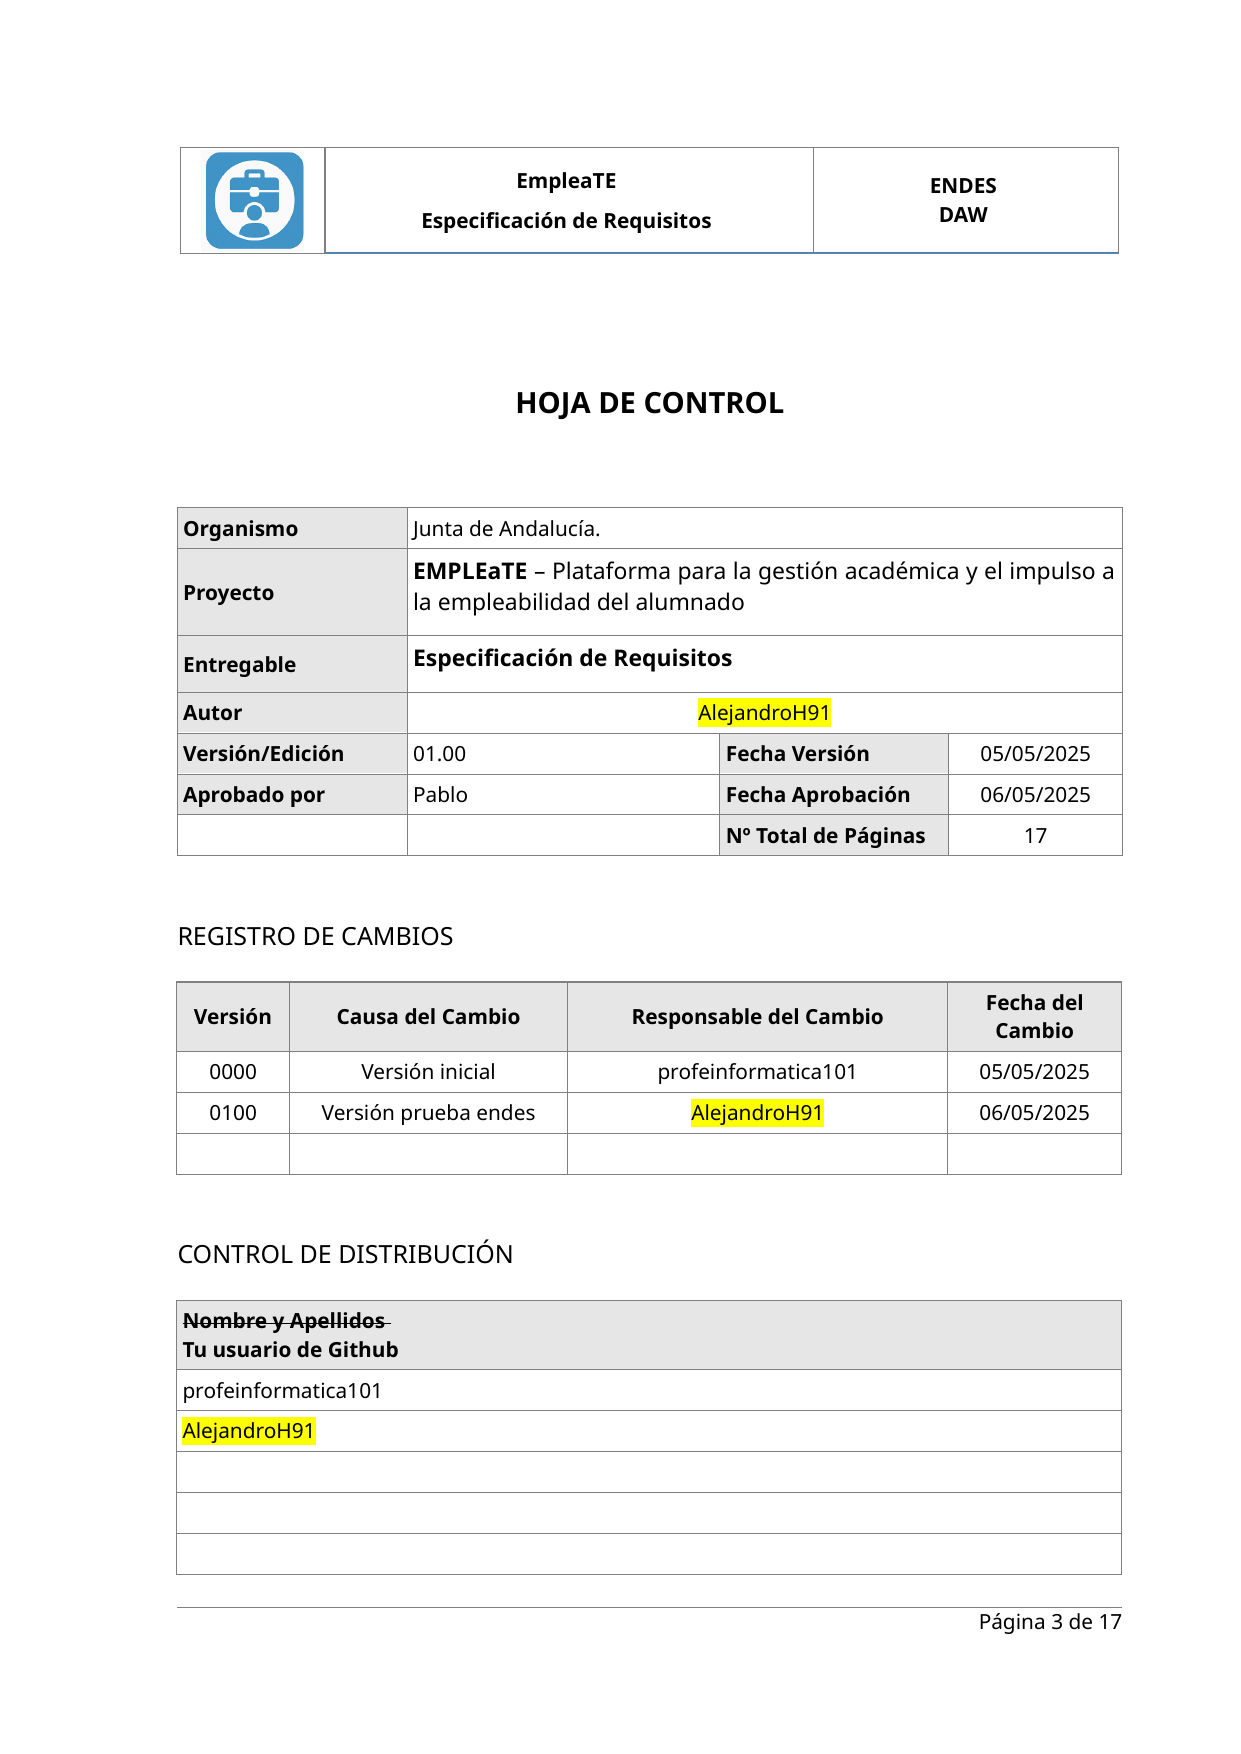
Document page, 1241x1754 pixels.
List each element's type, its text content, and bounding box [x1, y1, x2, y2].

text HOJA DE CONTROL [177, 382, 1122, 422]
table_cell Entregable [178, 636, 407, 692]
table_cell 05/05/2025 [948, 1052, 1121, 1092]
table_cell [177, 1493, 1121, 1533]
table_cell [290, 1134, 567, 1173]
table_cell [177, 1534, 1121, 1574]
table_header Organismo [178, 508, 407, 548]
table_cell Fecha Versión [720, 734, 948, 773]
table_cell 0000 [177, 1052, 289, 1092]
table_cell 01.00 [408, 734, 719, 773]
table_cell EMPLEaTE – Plataforma para la gestión académica y el impulso a la empleabilidad del alumnado [408, 549, 1122, 635]
table_cell AlejandroH91 [177, 1411, 1121, 1451]
table_cell 0100 [177, 1093, 289, 1133]
table_cell [948, 1134, 1121, 1173]
table_cell 05/05/2025 [949, 734, 1122, 773]
picture [201, 150, 304, 252]
table_header Fecha del Cambio [948, 983, 1121, 1051]
table_cell Aprobado por [178, 775, 407, 814]
table_cell 06/05/2025 [948, 1093, 1121, 1133]
table_cell Especificación de Requisitos [408, 636, 1122, 692]
table_cell Versión prueba endes [290, 1093, 567, 1133]
table_header Nombre y Apellidos Tu usuario de Github [177, 1301, 1121, 1369]
table_cell profeinformatica101 [177, 1370, 1121, 1410]
table_cell [568, 1134, 947, 1173]
table_cell Autor [178, 693, 407, 732]
text CONTROL DE DISTRIBUCIÓN [177, 1237, 1122, 1271]
table_cell [177, 1452, 1121, 1492]
table_cell [408, 815, 719, 855]
text REGISTRO DE CAMBIOS [177, 919, 1122, 953]
table_cell Nº Total de Páginas [720, 815, 948, 855]
table_cell 17 [949, 815, 1122, 855]
table_cell [178, 815, 407, 855]
table_cell Proyecto [178, 549, 407, 635]
table_cell profeinformatica101 [568, 1052, 947, 1092]
table_header Responsable del Cambio [568, 983, 947, 1051]
table_cell Pablo [408, 775, 719, 814]
table_cell AlejandroH91 [568, 1093, 947, 1133]
table_cell Versión/Edición [178, 734, 407, 773]
table_cell 06/05/2025 [949, 775, 1122, 814]
table_header Versión [177, 983, 289, 1051]
table_cell [177, 1134, 289, 1173]
table_header Junta de Andalucía. [408, 508, 1122, 548]
table_cell Fecha Aprobación [720, 775, 948, 814]
table_cell Versión inicial [290, 1052, 567, 1092]
table_cell AlejandroH91 [408, 693, 1122, 732]
table_header Causa del Cambio [290, 983, 567, 1051]
